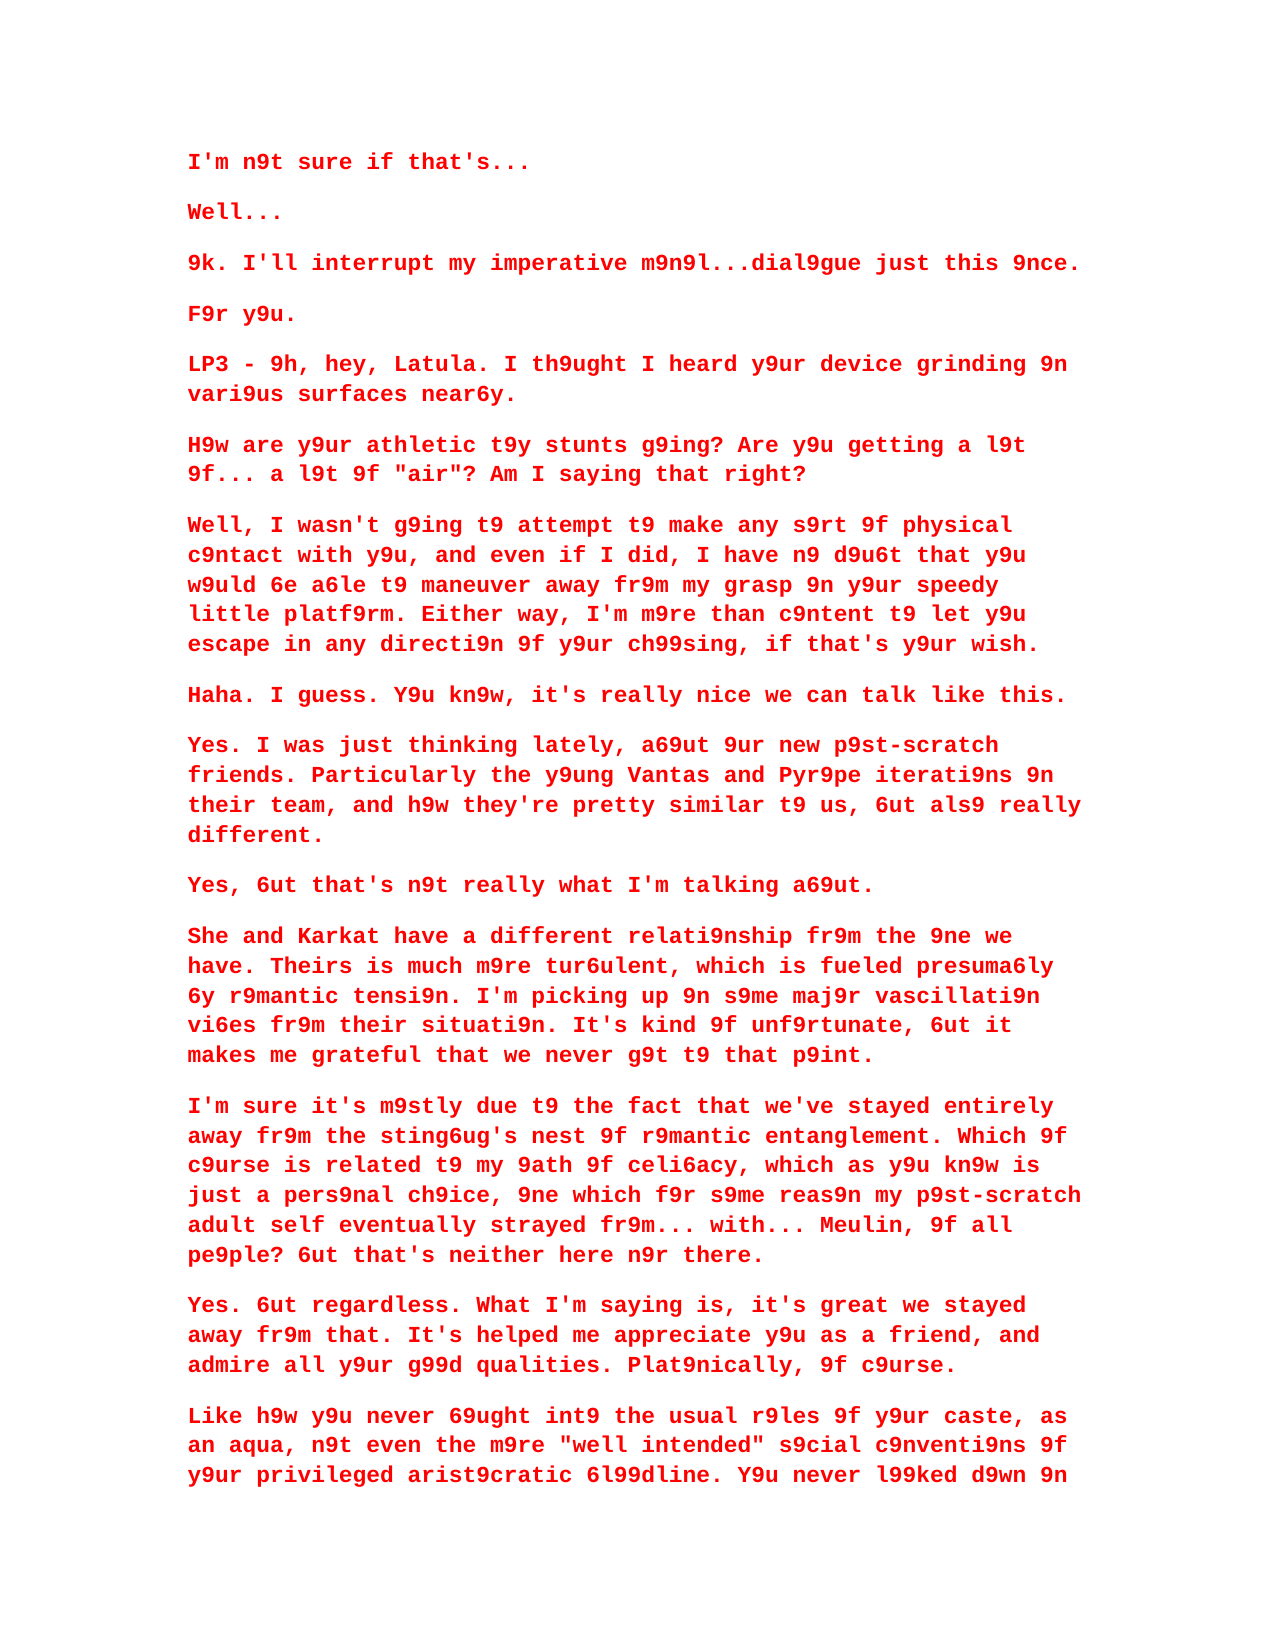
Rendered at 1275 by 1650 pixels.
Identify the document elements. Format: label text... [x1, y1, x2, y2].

text I'm sure it's m9stly due t9 the fact that we've stayed entirely away fr9m the sting6ug's nest 9f r9mantic entanglement. Which 9f c9urse is related t9 my 9ath 9f celi6acy, which as y9u kn9w is just a pers9nal ch9ice, 9ne which f9r s9me reas9n my p9st-scratch adult self eventually strayed fr9m... with... Meulin, 9f all pe9ple? 6ut that's neither here n9r there. [187, 1094, 1087, 1269]
text LP3 - 9h, hey, Latula. I th9ught I heard y9ur device grinding 9n vari9us surfaces near6y. [187, 352, 1087, 408]
text Yes. I was just thinking lately, a69ut 9ur new p9st-scratch friends. Particularly the y9ung Vantas and Pyr9pe iterati9ns 9n their team, and h9w they're pretty similar t9 us, 6ut als9 really different. [187, 734, 1087, 849]
text I'm n9t sure if that's... [187, 150, 1087, 176]
text She and Karkat have a different relati9nship fr9m the 9ne we have. Theirs is much m9re tur6ulent, which is fueled presuma6ly 6y r9mantic tensi9n. I'm picking up 9n s9me maj9r vascillati9n vi6es fr9m their situati9n. It's kind 9f unf9rtunate, 6ut it makes me grateful that we never g9t t9 that p9int. [187, 924, 1087, 1069]
text F9r y9u. [187, 302, 1087, 328]
text 9k. I'll interrupt my imperative m9n9l...dial9gue just this 9nce. [187, 251, 1087, 277]
text Well... [187, 201, 1087, 227]
text Yes. 6ut regardless. What I'm saying is, it's great we stayed away fr9m that. It's helped me appreciate y9u as a friend, and admire all y9ur g99d qualities. Plat9nically, 9f c9urse. [187, 1294, 1087, 1379]
text Haha. I guess. Y9u kn9w, it's really nice we can talk like this. [187, 683, 1087, 709]
text Like h9w y9u never 69ught int9 the usual r9les 9f y9ur caste, as an aqua, n9t even the m9re "well intended" s9cial c9nventi9ns 9f y9ur privileged arist9cratic 6l99dline. Y9u never l99ked d9wn 9n [187, 1404, 1087, 1489]
text H9w are y9ur athletic t9y stunts g9ing? Are y9u getting a l9t 9f... a l9t 9f "air"? Am I saying that right? [187, 433, 1087, 489]
text Well, I wasn't g9ing t9 attempt t9 make any s9rt 9f physical c9ntact with y9u, and even if I did, I have n9 d9u6t that y9u w9uld 6e a6le t9 maneuver away fr9m my grasp 9n y9ur speedy little platf9rm. Either way, I'm m9re than c9ntent t9 let y9u escape in any directi9n 9f y9ur ch99sing, if that's y9ur wish. [187, 513, 1087, 658]
text Yes, 6ut that's n9t really what I'm talking a69ut. [187, 874, 1087, 900]
